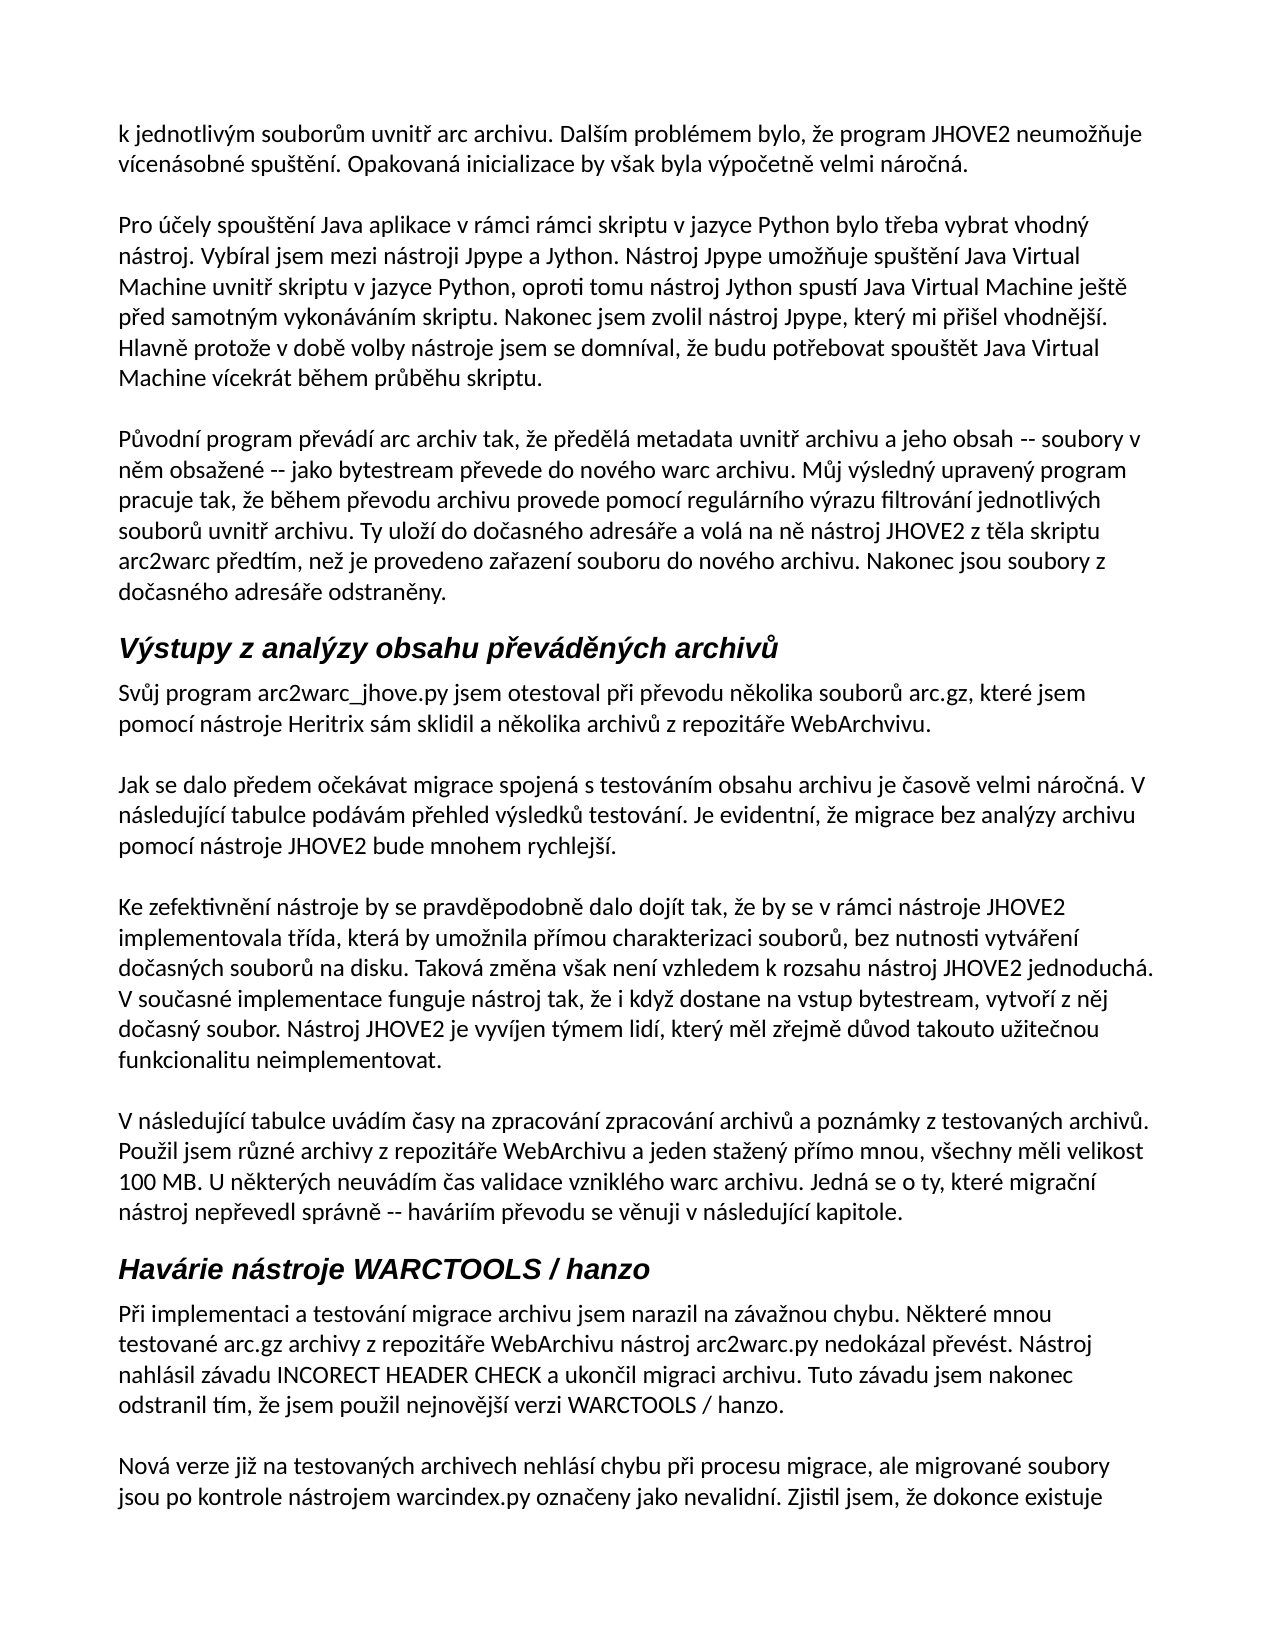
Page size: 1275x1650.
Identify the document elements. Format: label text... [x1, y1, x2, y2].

subtitle Havárie nástroje WARCTOOLS / hanzo [118, 1252, 1157, 1285]
text Jak se dalo předem očekávat migrace spojená s testováním obsahu archivu je časově velmi náročná. V následující tabulce podávám přehled výsledků testování. Je evidentní, že migrace bez analýzy archivu pomocí nástroje JHOVE2 bude mnohem rychlejší. [118, 769, 1157, 861]
subtitle Výstupy z analýzy obsahu převáděných archivů [118, 631, 1157, 665]
text Původní program převádí arc archiv tak, že předělá metadata uvnitř archivu a jeho obsah -- soubory v něm obsažené -- jako bytestream převede do nového warc archivu. Můj výsledný upravený program pracuje tak, že během převodu archivu provede pomocí regulárního výrazu filtrování jednotlivých souborů uvnitř archivu. Ty uloží do dočasného adresáře a volá na ně nástroj JHOVE2 z těla skriptu arc2warc předtím, než je provedeno zařazení souboru do nového archivu. Nakonec jsou soubory z dočasného adresáře odstraněny. [118, 423, 1157, 606]
text Svůj program arc2warc_jhove.py jsem otestoval při převodu několika souborů arc.gz, které jsem pomocí nástroje Heritrix sám sklidil a několika archivů z repozitáře WebArchvivu. [118, 677, 1157, 738]
text Při implementaci a testování migrace archivu jsem narazil na závažnou chybu. Některé mnou testované arc.gz archivy z repozitáře WebArchivu nástroj arc2warc.py nedokázal převést. Nástroj nahlásil závadu INCORECT HEADER CHECK a ukončil migraci archivu. Tuto závadu jsem nakonec odstranil tím, že jsem použil nejnovější verzi WARCTOOLS / hanzo. [118, 1298, 1157, 1420]
text V následující tabulce uvádím časy na zpracování zpracování archivů a poznámky z testovaných archivů. Použil jsem různé archivy z repozitáře WebArchivu a jeden stažený přímo mnou, všechny měli velikost 100 MB. U některých neuvádím čas validace vzniklého warc archivu. Jedná se o ty, které migrační nástroj nepřevedl správně -- haváriím převodu se věnuji v následující kapitole. [118, 1105, 1157, 1227]
text Nová verze již na testovaných archivech nehlásí chybu při procesu migrace, ale migrované soubory jsou po kontrole nástrojem warcindex.py označeny jako nevalidní. Zjistil jsem, že dokonce existuje [118, 1451, 1157, 1512]
text Pro účely spouštění Java aplikace v rámci rámci skriptu v jazyce Python bylo třeba vybrat vhodný nástroj. Vybíral jsem mezi nástroji Jpype a Jython. Nástroj Jpype umožňuje spuštění Java Virtual Machine uvnitř skriptu v jazyce Python, oproti tomu nástroj Jython spustí Java Virtual Machine ještě před samotným vykonáváním skriptu. Nakonec jsem zvolil nástroj Jpype, který mi přišel vhodnější. Hlavně protože v době volby nástroje jsem se domníval, že budu potřebovat spouštět Java Virtual Machine vícekrát během průběhu skriptu. [118, 210, 1157, 393]
text k jednotlivým souborům uvnitř arc archivu. Dalším problémem bylo, že program JHOVE2 neumožňuje vícenásobné spuštění. Opakovaná inicializace by však byla výpočetně velmi náročná. [118, 118, 1157, 179]
text Ke zefektivnění nástroje by se pravděpodobně dalo dojít tak, že by se v rámci nástroje JHOVE2 implementovala třída, která by umožnila přímou charakterizaci souborů, bez nutnosti vytváření dočasných souborů na disku. Taková změna však není vzhledem k rozsahu nástroj JHOVE2 jednoduchá. V současné implementace funguje nástroj tak, že i když dostane na vstup bytestream, vytvoří z něj dočasný soubor. Nástroj JHOVE2 je vyvíjen týmem lidí, který měl zřejmě důvod takouto užitečnou funkcionalitu neimplementovat. [118, 891, 1157, 1074]
